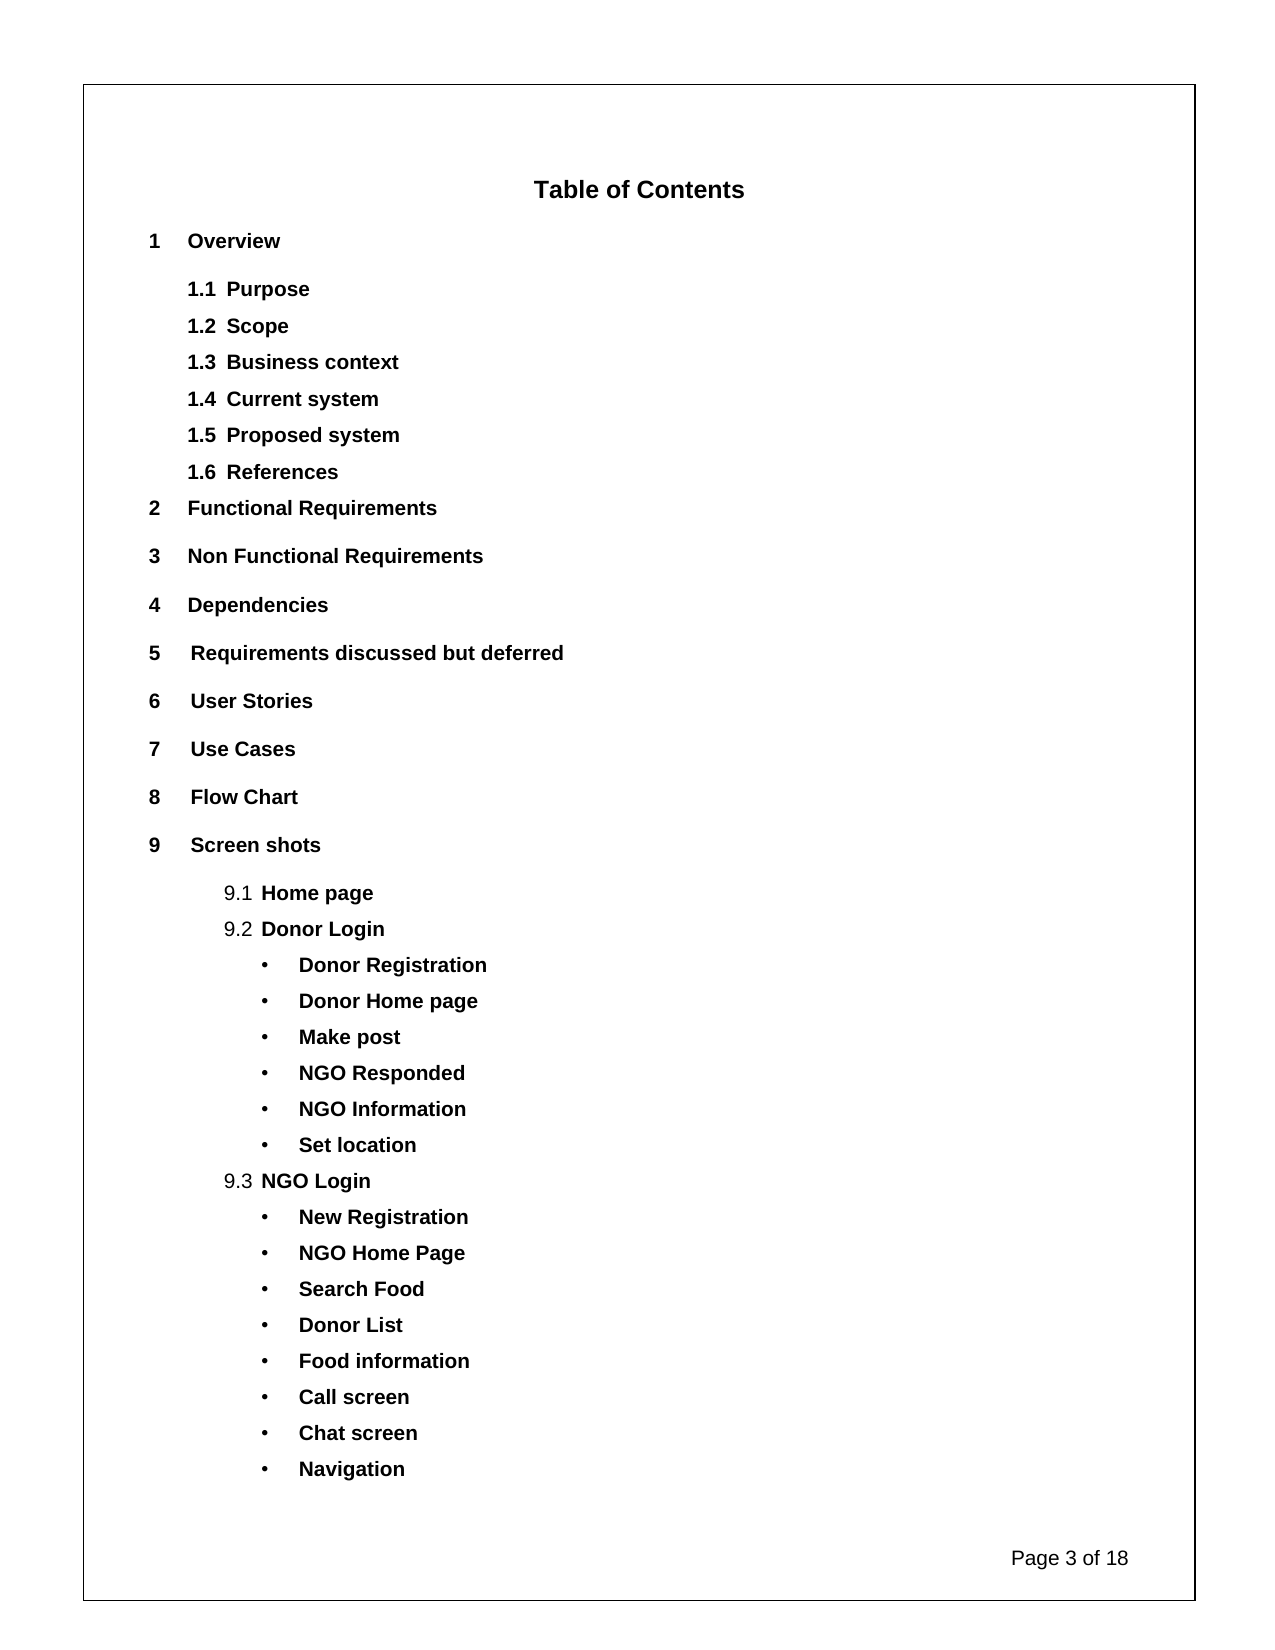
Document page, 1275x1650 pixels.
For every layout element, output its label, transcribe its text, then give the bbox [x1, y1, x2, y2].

list NGO Information [261, 1097, 1130, 1121]
list Food information [261, 1349, 1130, 1373]
list Search Food [261, 1277, 1130, 1301]
list Donor Login [224, 917, 1130, 941]
text 1.3 Business context [187, 350, 1106, 374]
text 3 Non Functional Requirements [149, 544, 1130, 568]
list New Registration [261, 1205, 1130, 1229]
text 6 User Stories [149, 689, 1130, 713]
list NGO Home Page [261, 1241, 1130, 1265]
subtitle Table of Contents [149, 175, 1130, 204]
text 1.1 Purpose [187, 277, 1106, 301]
list NGO Login [224, 1169, 1130, 1193]
list Chat screen [261, 1421, 1130, 1445]
text 5 Requirements discussed but deferred [149, 641, 1130, 665]
list NGO Responded [261, 1061, 1130, 1085]
text 9 Screen shots [149, 833, 1130, 857]
list Call screen [261, 1385, 1130, 1409]
text 1.5 Proposed system [187, 423, 1106, 447]
list Navigation [261, 1457, 1130, 1481]
text 1.2 Scope [187, 314, 1106, 338]
list Donor Registration [261, 953, 1130, 977]
text 4 Dependencies [149, 593, 1130, 617]
list Donor Home page [261, 989, 1130, 1013]
text 7 Use Cases [149, 737, 1130, 761]
list Set location [261, 1133, 1130, 1157]
list Make post [261, 1025, 1130, 1049]
text 1 Overview [149, 229, 1130, 253]
text 1.6 References [187, 459, 1106, 483]
list Donor List [261, 1313, 1130, 1337]
list Home page [224, 881, 1130, 905]
text 2 Functional Requirements [149, 496, 1130, 520]
text 8 Flow Chart [149, 785, 1130, 809]
text 1.4 Current system [187, 387, 1106, 411]
